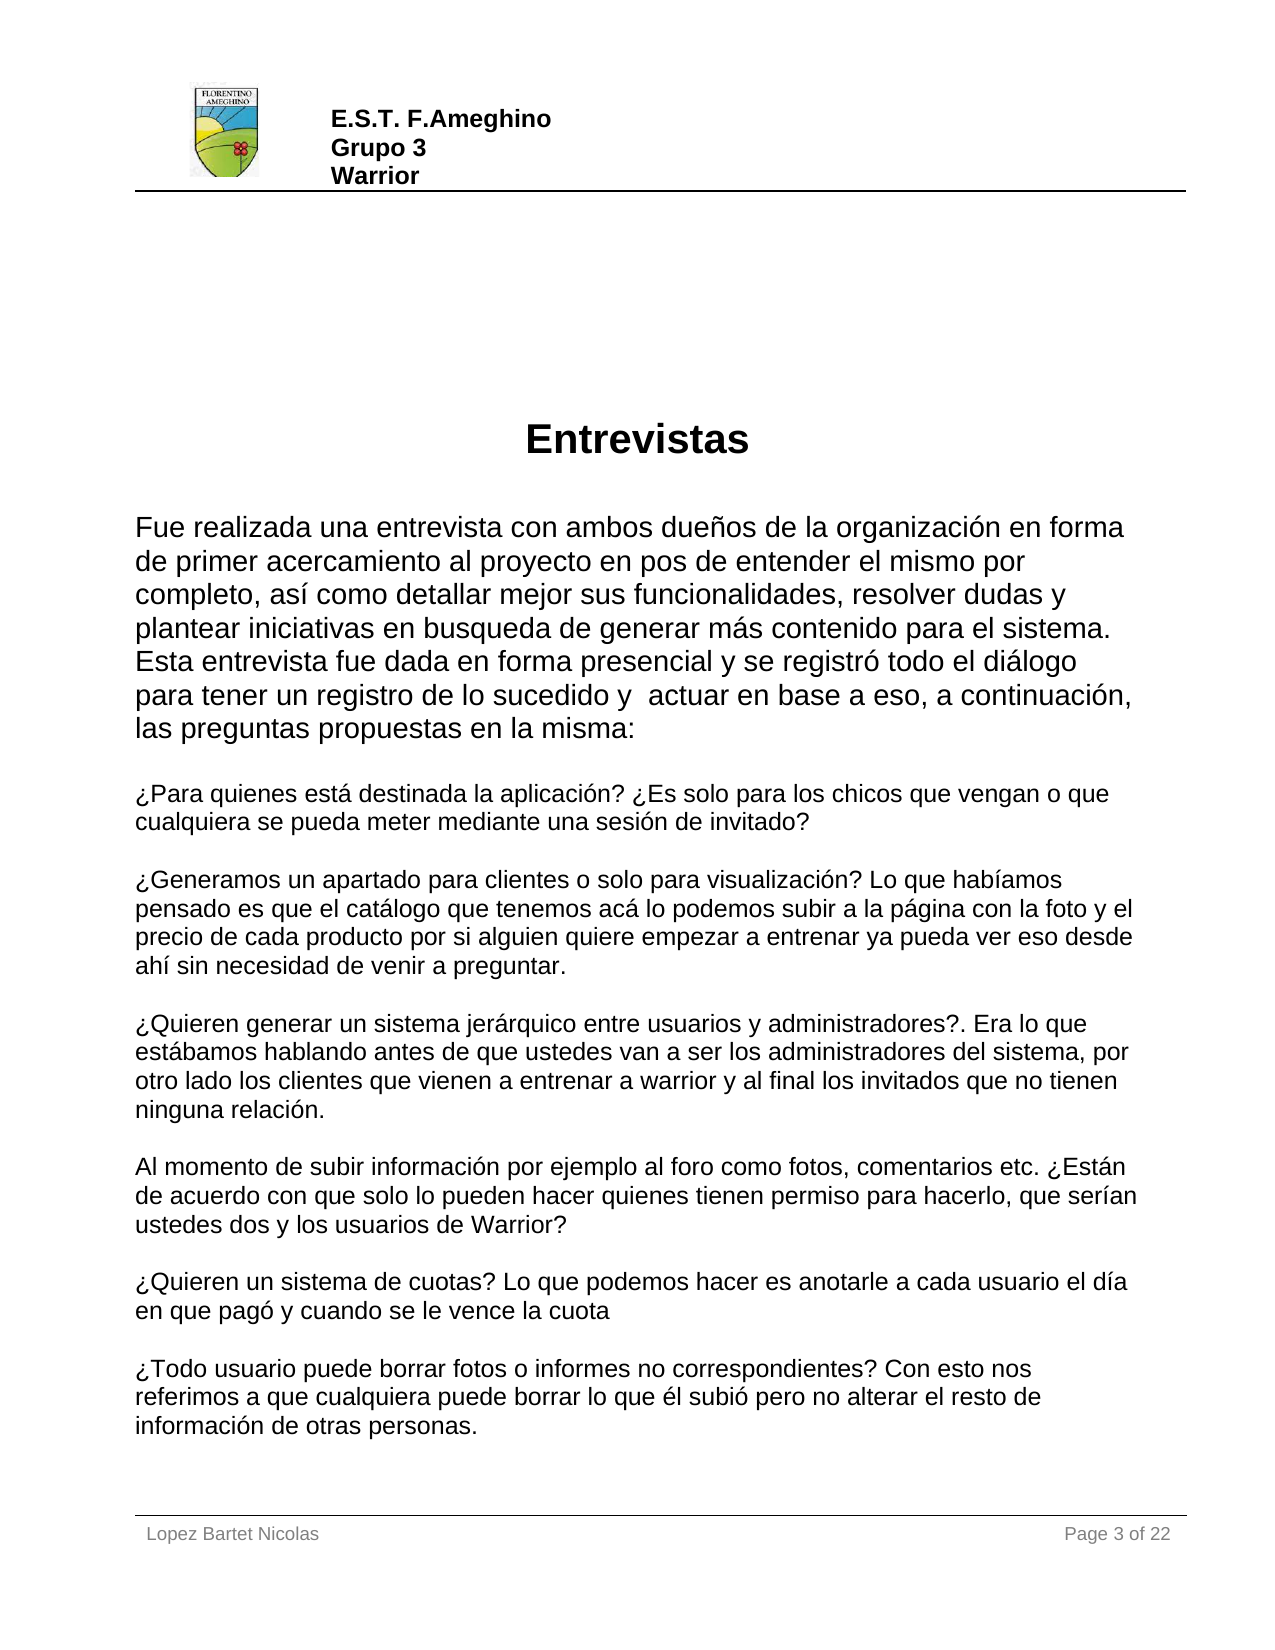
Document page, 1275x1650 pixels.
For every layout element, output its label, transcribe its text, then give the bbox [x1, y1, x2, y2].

text ¿Generamos un apartado para clientes o solo para visualización? Lo que habíamos pensado es que el catálogo que tenemos acá lo podemos subir a la página con la foto y el precio de cada producto por si alguien quiere empezar a entrenar ya pueda ver eso desde ahí sin necesidad de venir a preguntar. [135, 865, 1140, 980]
picture [189, 82, 260, 177]
text Fue realizada una entrevista con ambos dueños de la organización en forma de primer acercamiento al proyecto en pos de entender el mismo por completo, así como detallar mejor sus funcionalidades, resolver dudas y plantear iniciativas en busqueda de generar más contenido para el sistema. Esta entrevista fue dada en forma presencial y se registró todo el diálogo para tener un registro de lo sucedido y actuar en base a eso, a continuación, las preguntas propuestas en la misma: [135, 510, 1140, 745]
text ¿Todo usuario puede borrar fotos o informes no correspondientes? Con esto nos referimos a que cualquiera puede borrar lo que él subió pero no alterar el resto de información de otras personas. [135, 1353, 1140, 1440]
subtitle Entrevistas [135, 414, 1140, 462]
text ¿Quieren un sistema de cuotas? Lo que podemos hacer es anotarle a cada usuario el día en que pagó y cuando se le vence la cuota [135, 1267, 1140, 1325]
text ¿Para quienes está destinada la aplicación? ¿Es solo para los chicos que vengan o que cualquiera se pueda meter mediante una sesión de invitado? [135, 778, 1140, 836]
text Al momento de subir información por ejemplo al foro como fotos, comentarios etc. ¿Están de acuerdo con que solo lo pueden hacer quienes tienen permiso para hacerlo, que serían ustedes dos y los usuarios de Warrior? [135, 1152, 1140, 1238]
text ¿Quieren generar un sistema jerárquico entre usuarios y administradores?. Era lo que estábamos hablando antes de que ustedes van a ser los administradores del sistema, por otro lado los clientes que vienen a entrenar a warrior y al final los invitados que no tienen ninguna relación. [135, 1008, 1140, 1123]
